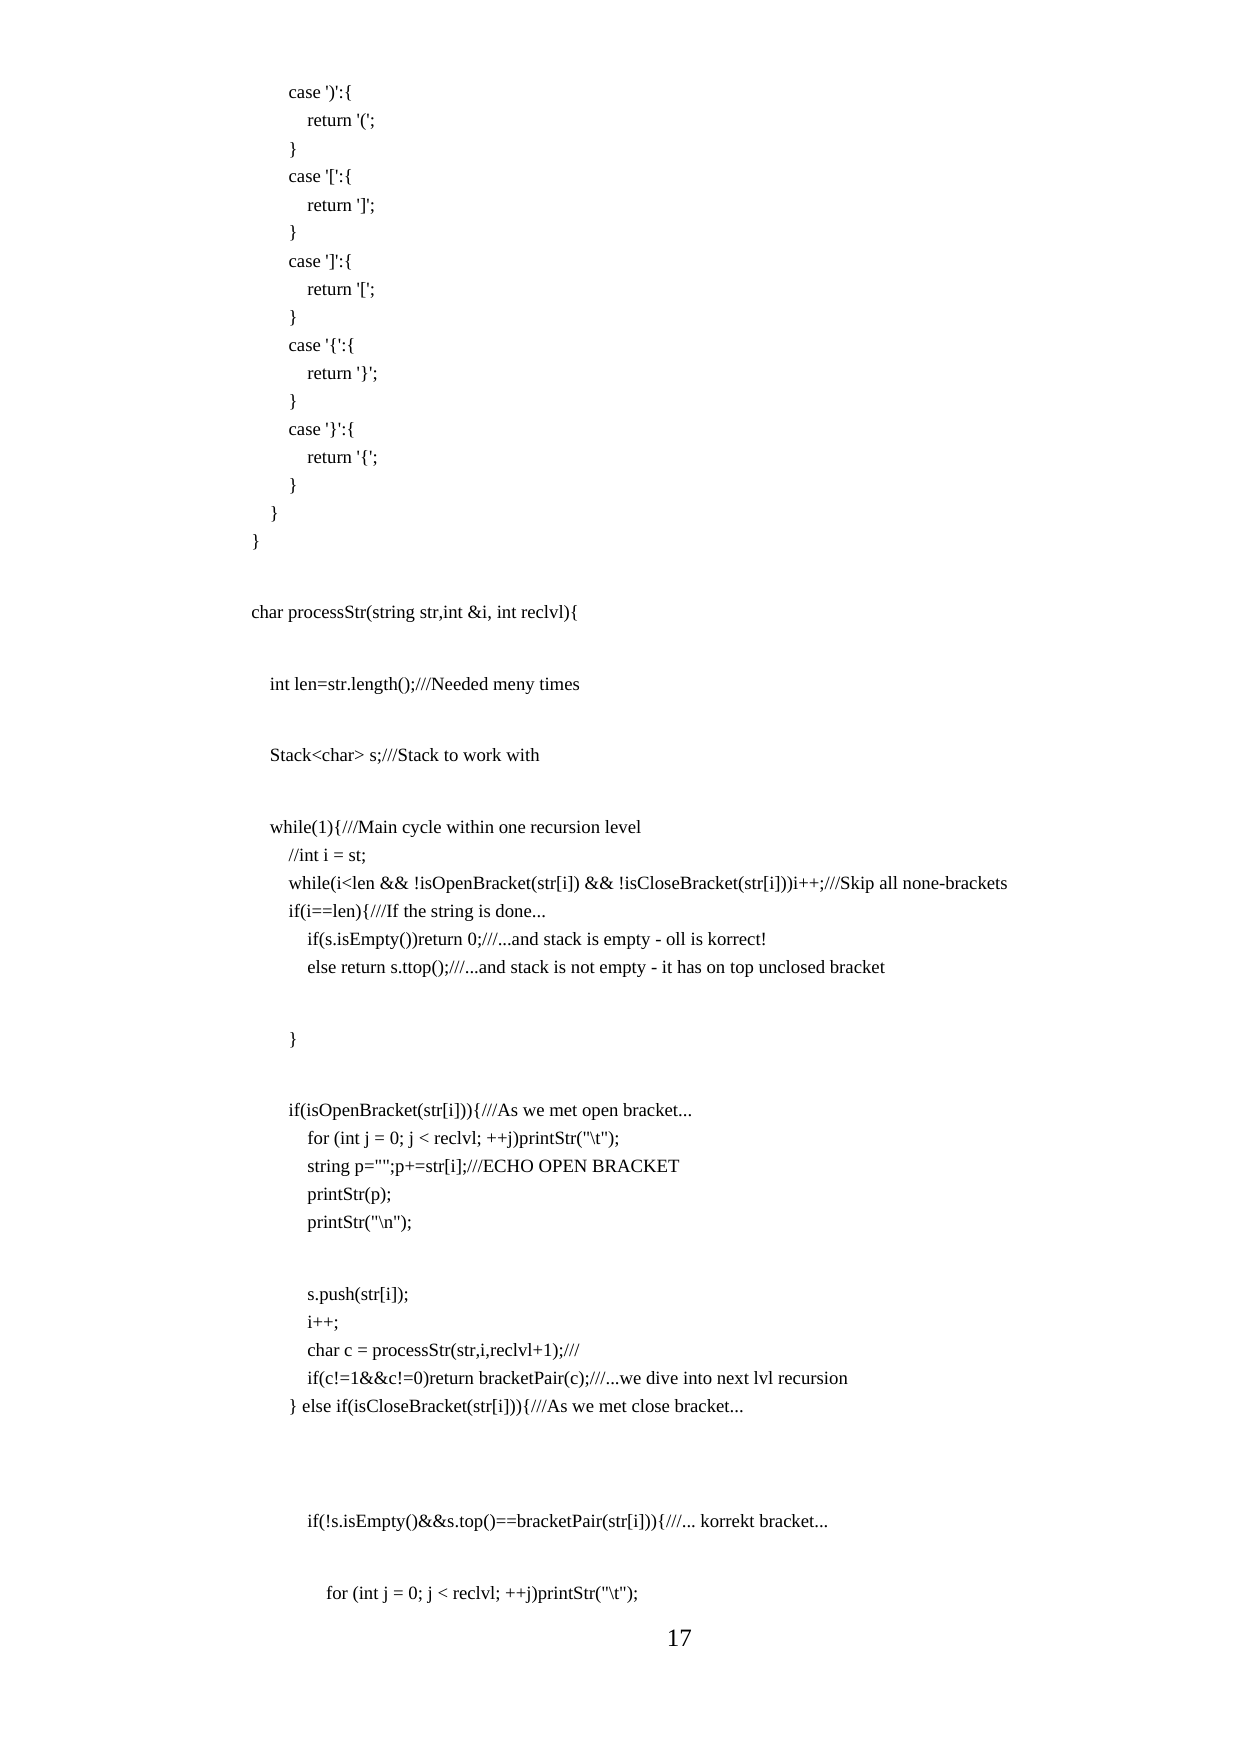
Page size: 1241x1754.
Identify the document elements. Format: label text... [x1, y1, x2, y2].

text i++; [177, 1311, 1181, 1332]
text } [177, 530, 1181, 551]
text char c = processStr(str,i,reclvl+1);/// [177, 1339, 1181, 1360]
text if(!s.isEmpty()&&s.top()==bracketPair(str[i])){///... korrekt bracket... [177, 1510, 1181, 1532]
text return ']'; [177, 193, 1181, 215]
text } [177, 306, 1181, 327]
text printStr("\n"); [177, 1211, 1181, 1233]
text Stack<char> s;///Stack to work with [177, 744, 1181, 766]
text string p="";p+=str[i];///ECHO OPEN BRACKET [177, 1155, 1181, 1177]
text } [177, 221, 1181, 243]
text char processStr(string str,int &i, int reclvl){ [177, 601, 1181, 623]
text //int i = st; [177, 844, 1181, 866]
text int len=str.length();///Needed meny times [177, 673, 1181, 694]
text return '}'; [177, 362, 1181, 383]
text return '('; [177, 109, 1181, 131]
text if(i==len){///If the string is done... [177, 900, 1181, 922]
text return '{'; [177, 446, 1181, 467]
text } [177, 474, 1181, 495]
text } else if(isCloseBracket(str[i])){///As we met close bracket... [177, 1395, 1181, 1416]
text case ']':{ [177, 249, 1181, 271]
text for (int j = 0; j < reclvl; ++j)printStr("\t"); [177, 1582, 1181, 1603]
text } [177, 389, 1181, 411]
text case '[':{ [177, 165, 1181, 187]
text if(c!=1&&c!=0)return bracketPair(c);///...we dive into next lvl recursion [177, 1367, 1181, 1388]
text else return s.ttop();///...and stack is not empty - it has on top unclosed bracket [177, 956, 1181, 978]
text if(isOpenBracket(str[i])){///As we met open bracket... [177, 1099, 1181, 1121]
text if(s.isEmpty())return 0;///...and stack is empty - oll is korrect! [177, 928, 1181, 949]
text } [177, 137, 1181, 159]
text case ')':{ [177, 81, 1181, 103]
text while(i<len && !isOpenBracket(str[i]) && !isCloseBracket(str[i]))i++;///Skip all none-brackets [177, 872, 1181, 893]
text case '{':{ [177, 333, 1181, 355]
text while(1){///Main cycle within one recursion level [177, 816, 1181, 837]
text } [177, 1028, 1181, 1049]
text return '['; [177, 277, 1181, 299]
text for (int j = 0; j < reclvl; ++j)printStr("\t"); [177, 1127, 1181, 1149]
text s.push(str[i]); [177, 1283, 1181, 1304]
text printStr(p); [177, 1183, 1181, 1205]
text case '}':{ [177, 418, 1181, 439]
text } [177, 502, 1181, 523]
